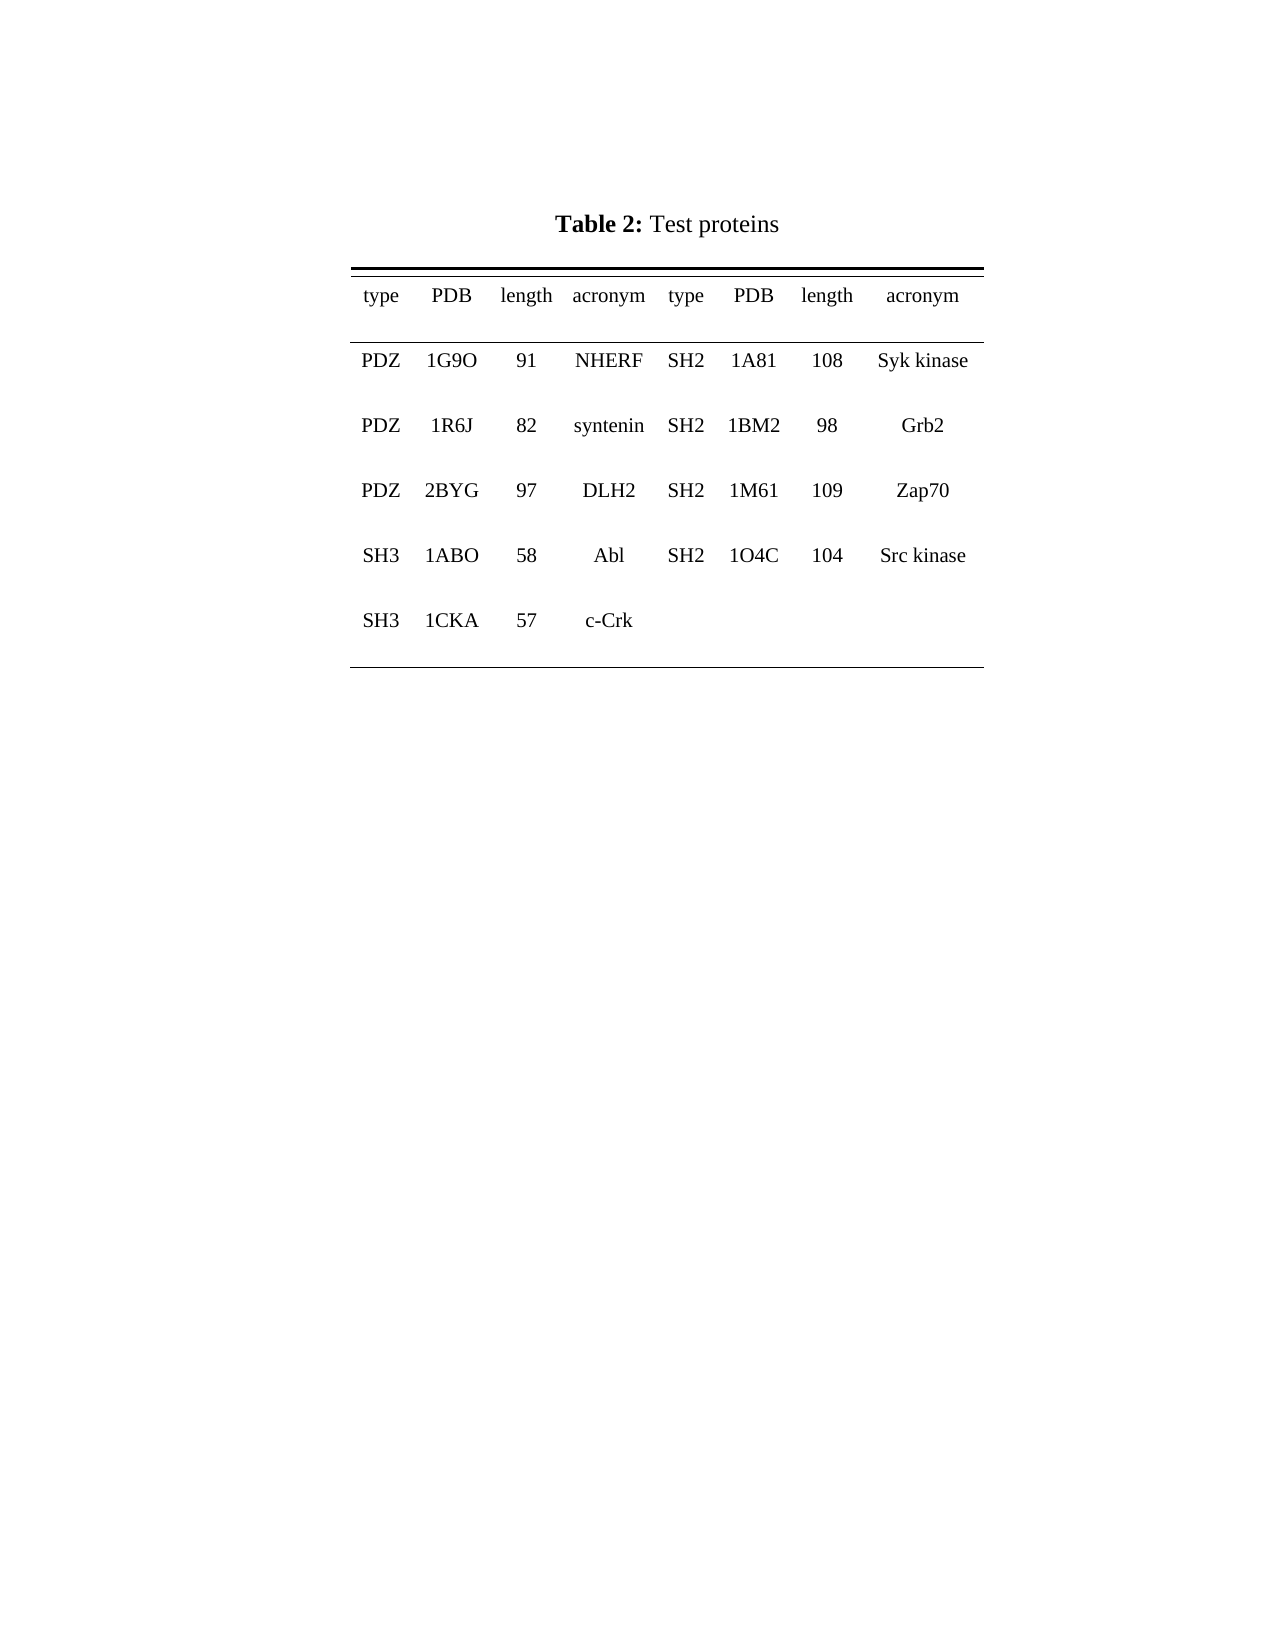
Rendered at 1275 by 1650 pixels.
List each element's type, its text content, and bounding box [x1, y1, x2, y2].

text Table 2: Test proteins [118, 209, 1216, 238]
table_cell DLH2 [561, 472, 657, 537]
table_header type [657, 277, 715, 342]
table_cell 1BM2 [715, 407, 792, 472]
table_header [715, 270, 792, 276]
table_cell 1G9O [412, 343, 492, 407]
table_cell 1M61 [715, 472, 792, 537]
table_header PDB [412, 277, 492, 342]
table_cell c-Crk [561, 602, 657, 667]
table_cell SH2 [657, 537, 715, 602]
table_header acronym [862, 277, 984, 342]
table_cell 109 [792, 472, 862, 537]
table_header [657, 270, 715, 276]
table_cell 2BYG [412, 472, 492, 537]
table_header [561, 270, 657, 276]
table_cell Abl [561, 537, 657, 602]
table_cell PDZ [350, 407, 412, 472]
table_cell PDZ [350, 343, 412, 407]
table_cell NHERF [561, 343, 657, 407]
table_header length [792, 277, 862, 342]
table_header [792, 270, 862, 276]
table_cell syntenin [561, 407, 657, 472]
table_cell PDZ [350, 472, 412, 537]
table_cell SH2 [657, 343, 715, 407]
table_cell 58 [492, 537, 561, 602]
table_header [492, 270, 561, 276]
table_cell [862, 602, 984, 667]
table_cell 82 [492, 407, 561, 472]
table_cell Zap70 [862, 472, 984, 537]
table_header type [351, 277, 412, 342]
table_cell 1O4C [715, 537, 792, 602]
table_header acronym [561, 277, 657, 342]
table_cell SH2 [657, 407, 715, 472]
table_cell 1A81 [715, 343, 792, 407]
table_cell Syk kinase [862, 343, 984, 407]
table_cell 1ABO [412, 537, 492, 602]
table_cell Grb2 [862, 407, 984, 472]
table_cell [715, 602, 792, 667]
table_cell Src kinase [862, 537, 984, 602]
table_header [412, 270, 492, 276]
table_header length [492, 277, 561, 342]
table_cell 57 [492, 602, 561, 667]
table_header [351, 270, 412, 276]
table_cell 1CKA [412, 602, 492, 667]
table_cell 1R6J [412, 407, 492, 472]
table_cell SH3 [350, 602, 412, 667]
table_cell [657, 602, 715, 667]
table_cell SH3 [350, 537, 412, 602]
table_cell 104 [792, 537, 862, 602]
table_header [862, 270, 984, 276]
table_header PDB [715, 277, 792, 342]
table_cell SH2 [657, 472, 715, 537]
table_cell 91 [492, 343, 561, 407]
table_cell [792, 602, 862, 667]
table_cell 97 [492, 472, 561, 537]
table_cell 98 [792, 407, 862, 472]
table_cell 108 [792, 343, 862, 407]
